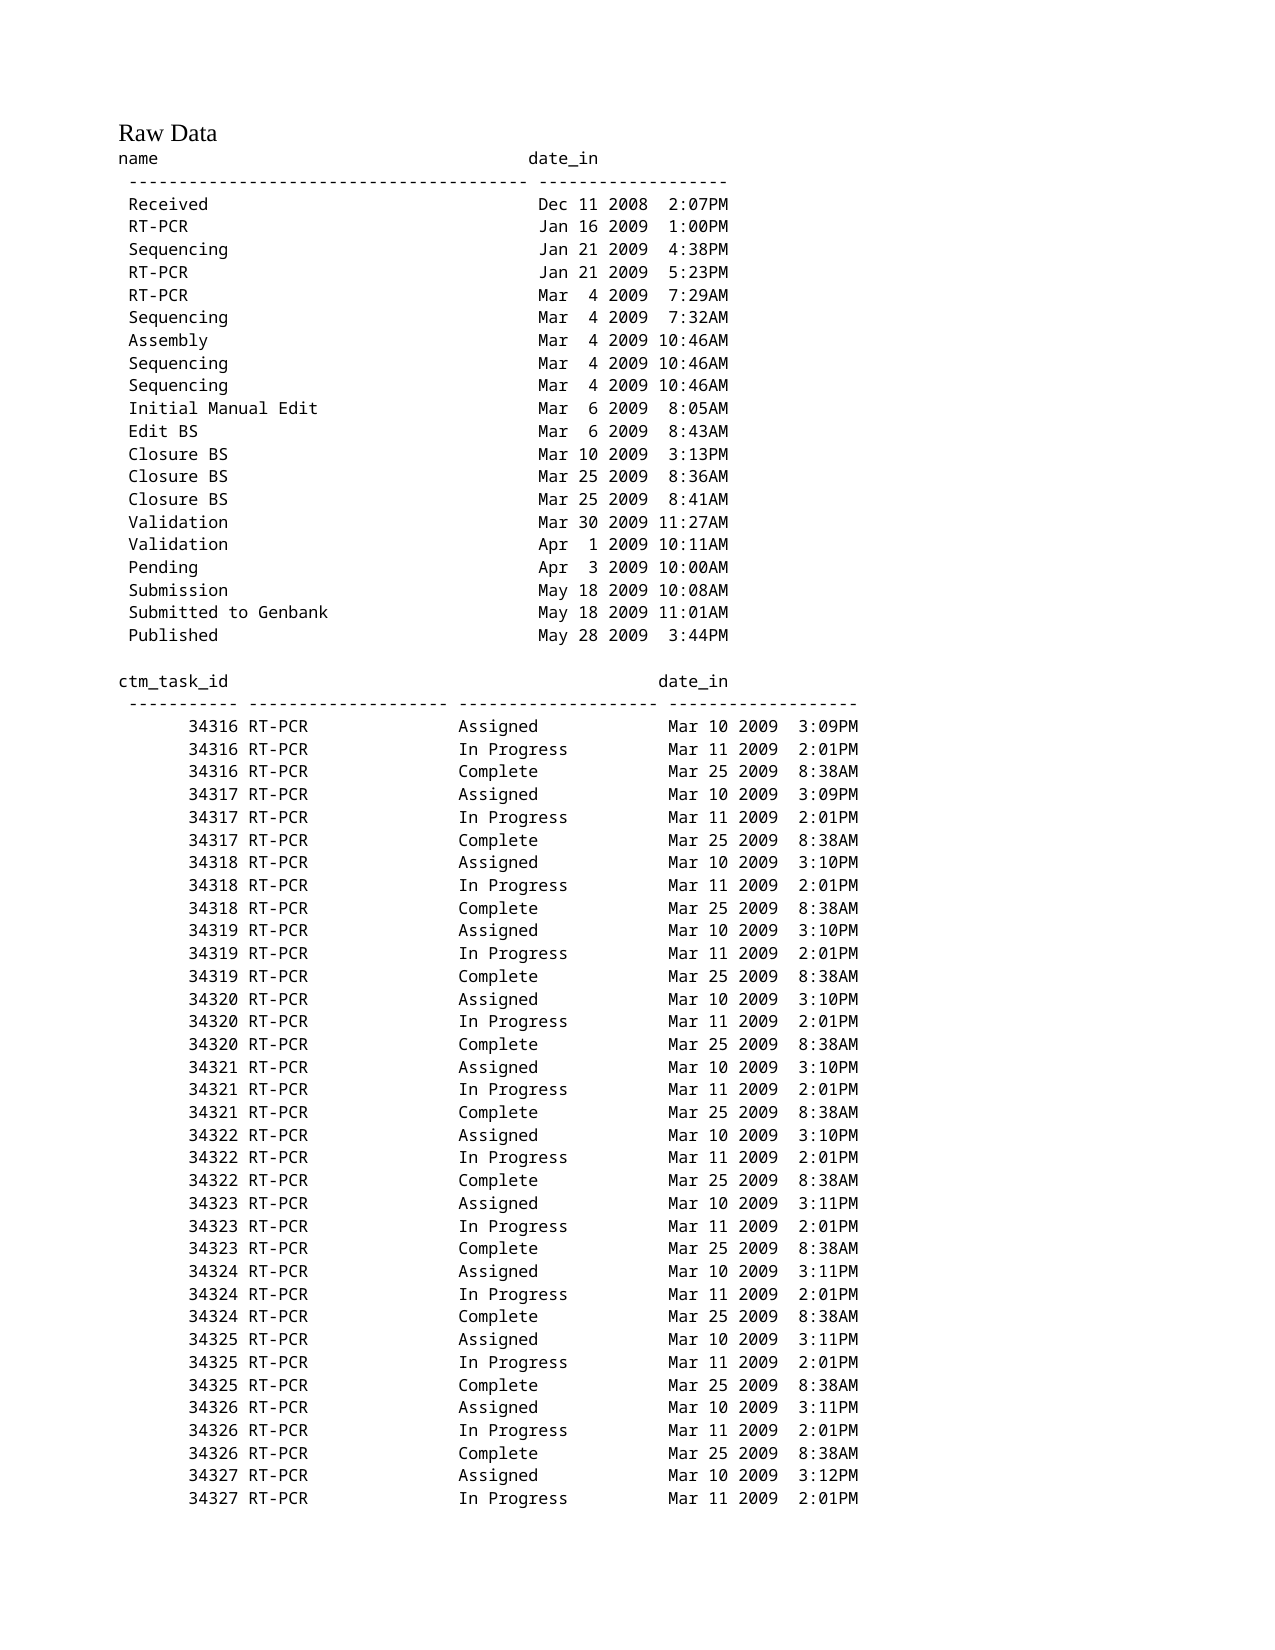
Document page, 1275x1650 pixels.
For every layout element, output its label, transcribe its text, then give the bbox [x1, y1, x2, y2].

text 34320 RT-PCR Assigned Mar 10 2009 3:10PM [118, 987, 1157, 1010]
text name date_in [118, 147, 1157, 169]
text Published May 28 2009 3:44PM [118, 624, 1157, 646]
text ---------------------------------------- ------------------- [118, 169, 1157, 192]
text 34318 RT-PCR Assigned Mar 10 2009 3:10PM [118, 851, 1157, 873]
text 34325 RT-PCR Assigned Mar 10 2009 3:11PM [118, 1328, 1157, 1350]
text 34318 RT-PCR In Progress Mar 11 2009 2:01PM [118, 873, 1157, 896]
text Submitted to Genbank May 18 2009 11:01AM [118, 601, 1157, 624]
text 34326 RT-PCR Assigned Mar 10 2009 3:11PM [118, 1396, 1157, 1418]
text 34323 RT-PCR Assigned Mar 10 2009 3:11PM [118, 1191, 1157, 1214]
text 34324 RT-PCR In Progress Mar 11 2009 2:01PM [118, 1282, 1157, 1305]
text 34316 RT-PCR Complete Mar 25 2009 8:38AM [118, 760, 1157, 783]
text 34326 RT-PCR In Progress Mar 11 2009 2:01PM [118, 1418, 1157, 1441]
text ----------- -------------------- -------------------- ------------------- [118, 692, 1157, 714]
text 34318 RT-PCR Complete Mar 25 2009 8:38AM [118, 896, 1157, 919]
text Assembly Mar 4 2009 10:46AM [118, 328, 1157, 351]
text Edit BS Mar 6 2009 8:43AM [118, 419, 1157, 442]
text 34320 RT-PCR Complete Mar 25 2009 8:38AM [118, 1032, 1157, 1055]
text 34322 RT-PCR In Progress Mar 11 2009 2:01PM [118, 1146, 1157, 1169]
text Received Dec 11 2008 2:07PM [118, 192, 1157, 215]
text Sequencing Mar 4 2009 10:46AM [118, 374, 1157, 397]
text RT-PCR Mar 4 2009 7:29AM [118, 283, 1157, 306]
text Validation Apr 1 2009 10:11AM [118, 533, 1157, 556]
text 34317 RT-PCR In Progress Mar 11 2009 2:01PM [118, 805, 1157, 828]
text 34327 RT-PCR Assigned Mar 10 2009 3:12PM [118, 1464, 1157, 1487]
text 34316 RT-PCR Assigned Mar 10 2009 3:09PM [118, 714, 1157, 737]
text Validation Mar 30 2009 11:27AM [118, 510, 1157, 533]
text 34322 RT-PCR Complete Mar 25 2009 8:38AM [118, 1169, 1157, 1191]
text 34325 RT-PCR In Progress Mar 11 2009 2:01PM [118, 1350, 1157, 1373]
text 34323 RT-PCR Complete Mar 25 2009 8:38AM [118, 1237, 1157, 1259]
text 34321 RT-PCR Assigned Mar 10 2009 3:10PM [118, 1055, 1157, 1078]
text 34323 RT-PCR In Progress Mar 11 2009 2:01PM [118, 1214, 1157, 1237]
text Submission May 18 2009 10:08AM [118, 578, 1157, 601]
text Raw Data [118, 118, 1157, 147]
text Closure BS Mar 25 2009 8:36AM [118, 465, 1157, 487]
text 34322 RT-PCR Assigned Mar 10 2009 3:10PM [118, 1123, 1157, 1146]
text Pending Apr 3 2009 10:00AM [118, 556, 1157, 578]
text 34327 RT-PCR In Progress Mar 11 2009 2:01PM [118, 1487, 1157, 1509]
text Sequencing Jan 21 2009 4:38PM [118, 238, 1157, 260]
text 34321 RT-PCR Complete Mar 25 2009 8:38AM [118, 1101, 1157, 1123]
text 34324 RT-PCR Complete Mar 25 2009 8:38AM [118, 1305, 1157, 1328]
text 34319 RT-PCR Complete Mar 25 2009 8:38AM [118, 964, 1157, 987]
text 34317 RT-PCR Assigned Mar 10 2009 3:09PM [118, 783, 1157, 805]
text 34325 RT-PCR Complete Mar 25 2009 8:38AM [118, 1373, 1157, 1396]
text 34320 RT-PCR In Progress Mar 11 2009 2:01PM [118, 1010, 1157, 1032]
text Closure BS Mar 25 2009 8:41AM [118, 487, 1157, 510]
text RT-PCR Jan 21 2009 5:23PM [118, 260, 1157, 283]
text ctm_task_id date_in [118, 669, 1157, 692]
text 34321 RT-PCR In Progress Mar 11 2009 2:01PM [118, 1078, 1157, 1101]
text 34319 RT-PCR In Progress Mar 11 2009 2:01PM [118, 942, 1157, 964]
text Sequencing Mar 4 2009 7:32AM [118, 306, 1157, 328]
text Sequencing Mar 4 2009 10:46AM [118, 351, 1157, 374]
text 34316 RT-PCR In Progress Mar 11 2009 2:01PM [118, 737, 1157, 760]
text 34319 RT-PCR Assigned Mar 10 2009 3:10PM [118, 919, 1157, 942]
text 34324 RT-PCR Assigned Mar 10 2009 3:11PM [118, 1259, 1157, 1282]
text Closure BS Mar 10 2009 3:13PM [118, 442, 1157, 465]
text RT-PCR Jan 16 2009 1:00PM [118, 215, 1157, 238]
text 34317 RT-PCR Complete Mar 25 2009 8:38AM [118, 828, 1157, 851]
text Initial Manual Edit Mar 6 2009 8:05AM [118, 397, 1157, 419]
text 34326 RT-PCR Complete Mar 25 2009 8:38AM [118, 1441, 1157, 1464]
